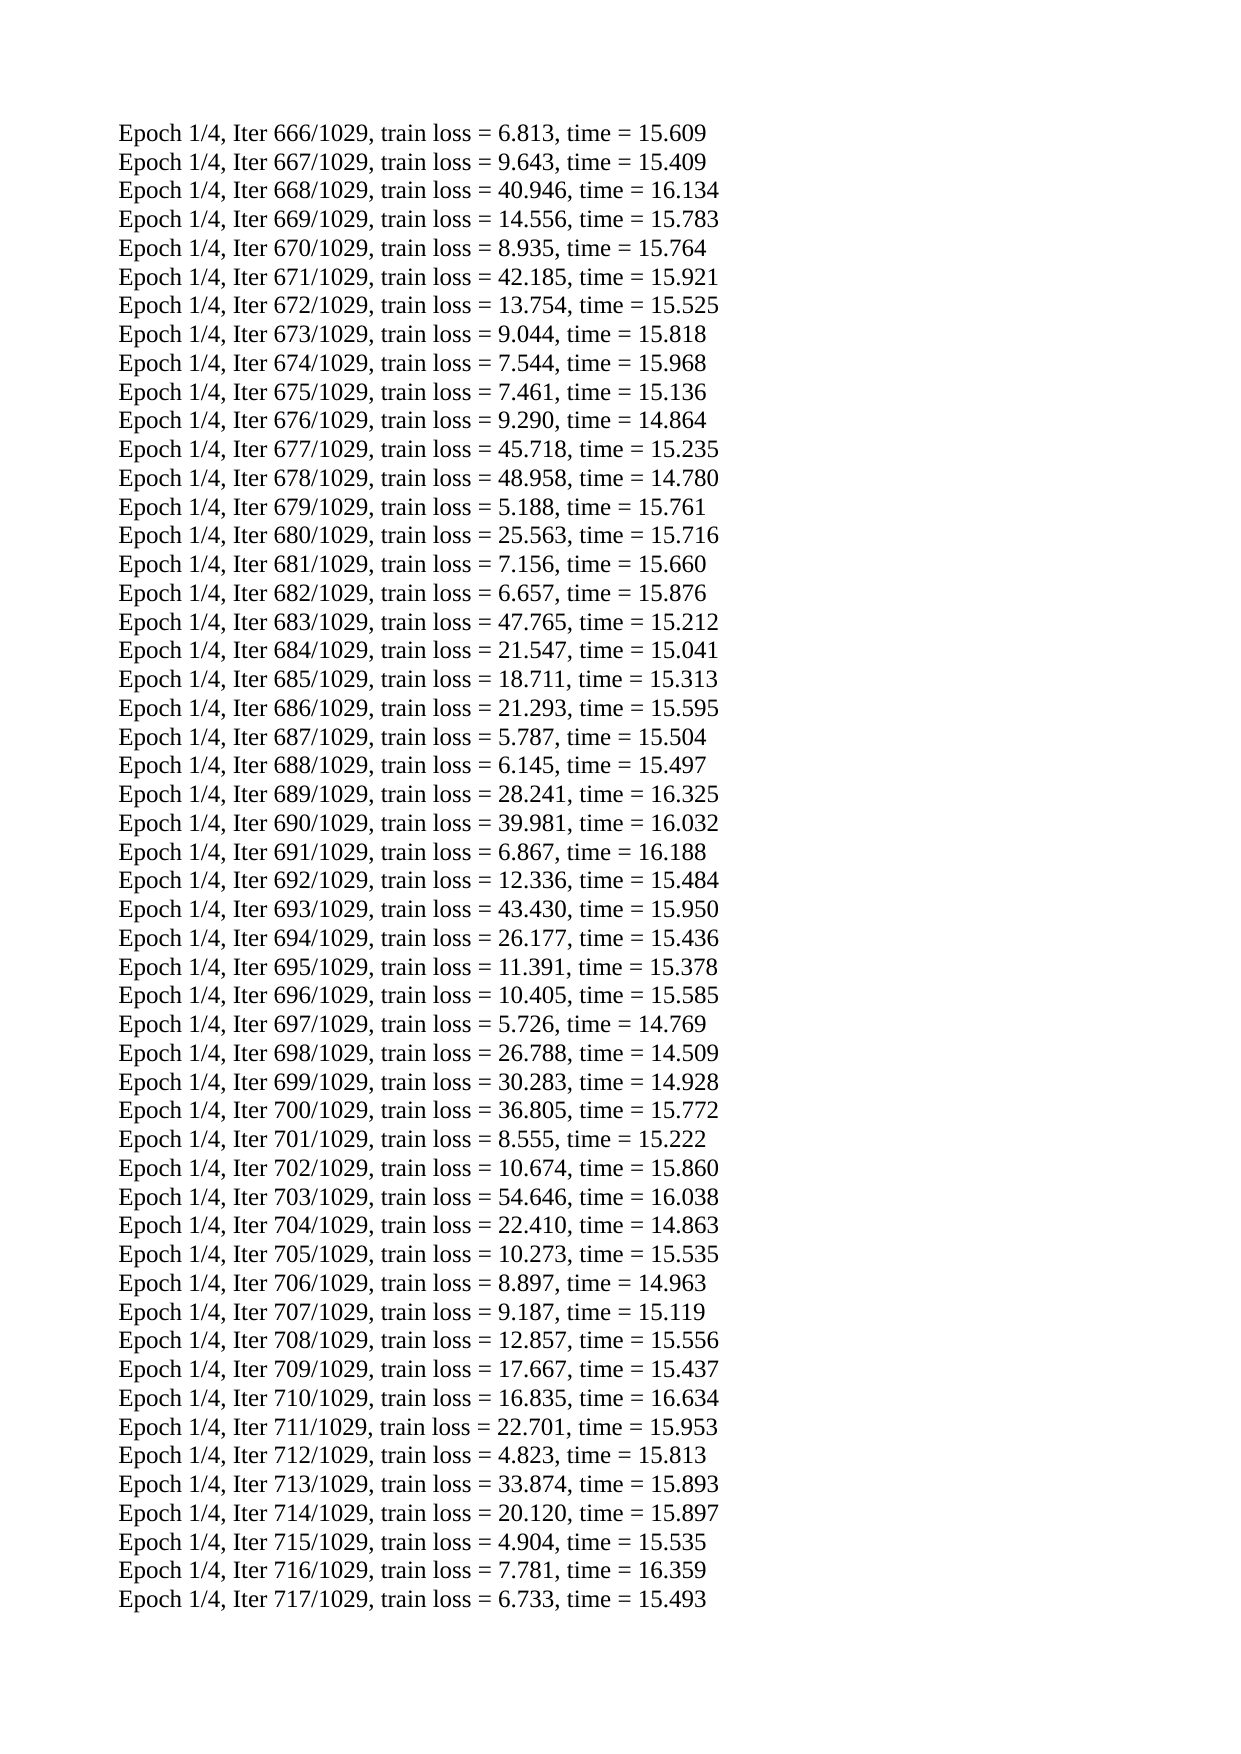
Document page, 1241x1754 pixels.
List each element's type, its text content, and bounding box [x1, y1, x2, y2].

text Epoch 1/4, Iter 703/1029, train loss = 54.646, time = 16.038 [118, 1182, 1122, 1211]
text Epoch 1/4, Iter 669/1029, train loss = 14.556, time = 15.783 [118, 204, 1122, 233]
text Epoch 1/4, Iter 695/1029, train loss = 11.391, time = 15.378 [118, 952, 1122, 981]
text Epoch 1/4, Iter 672/1029, train loss = 13.754, time = 15.525 [118, 291, 1122, 319]
text Epoch 1/4, Iter 690/1029, train loss = 39.981, time = 16.032 [118, 808, 1122, 837]
text Epoch 1/4, Iter 713/1029, train loss = 33.874, time = 15.893 [118, 1469, 1122, 1498]
text Epoch 1/4, Iter 688/1029, train loss = 6.145, time = 15.497 [118, 751, 1122, 779]
text Epoch 1/4, Iter 696/1029, train loss = 10.405, time = 15.585 [118, 981, 1122, 1009]
text Epoch 1/4, Iter 670/1029, train loss = 8.935, time = 15.764 [118, 233, 1122, 262]
text Epoch 1/4, Iter 668/1029, train loss = 40.946, time = 16.134 [118, 176, 1122, 204]
text Epoch 1/4, Iter 694/1029, train loss = 26.177, time = 15.436 [118, 923, 1122, 952]
text Epoch 1/4, Iter 699/1029, train loss = 30.283, time = 14.928 [118, 1067, 1122, 1096]
text Epoch 1/4, Iter 681/1029, train loss = 7.156, time = 15.660 [118, 549, 1122, 578]
text Epoch 1/4, Iter 676/1029, train loss = 9.290, time = 14.864 [118, 406, 1122, 434]
text Epoch 1/4, Iter 709/1029, train loss = 17.667, time = 15.437 [118, 1354, 1122, 1383]
text Epoch 1/4, Iter 707/1029, train loss = 9.187, time = 15.119 [118, 1297, 1122, 1326]
text Epoch 1/4, Iter 684/1029, train loss = 21.547, time = 15.041 [118, 636, 1122, 664]
text Epoch 1/4, Iter 689/1029, train loss = 28.241, time = 16.325 [118, 779, 1122, 808]
text Epoch 1/4, Iter 686/1029, train loss = 21.293, time = 15.595 [118, 693, 1122, 722]
text Epoch 1/4, Iter 716/1029, train loss = 7.781, time = 16.359 [118, 1556, 1122, 1584]
text Epoch 1/4, Iter 671/1029, train loss = 42.185, time = 15.921 [118, 262, 1122, 291]
text Epoch 1/4, Iter 711/1029, train loss = 22.701, time = 15.953 [118, 1412, 1122, 1441]
text Epoch 1/4, Iter 715/1029, train loss = 4.904, time = 15.535 [118, 1527, 1122, 1556]
text Epoch 1/4, Iter 675/1029, train loss = 7.461, time = 15.136 [118, 377, 1122, 406]
text Epoch 1/4, Iter 691/1029, train loss = 6.867, time = 16.188 [118, 837, 1122, 866]
text Epoch 1/4, Iter 679/1029, train loss = 5.188, time = 15.761 [118, 492, 1122, 521]
text Epoch 1/4, Iter 704/1029, train loss = 22.410, time = 14.863 [118, 1211, 1122, 1239]
text Epoch 1/4, Iter 693/1029, train loss = 43.430, time = 15.950 [118, 894, 1122, 923]
text Epoch 1/4, Iter 697/1029, train loss = 5.726, time = 14.769 [118, 1009, 1122, 1038]
text Epoch 1/4, Iter 673/1029, train loss = 9.044, time = 15.818 [118, 319, 1122, 348]
text Epoch 1/4, Iter 705/1029, train loss = 10.273, time = 15.535 [118, 1239, 1122, 1268]
text Epoch 1/4, Iter 700/1029, train loss = 36.805, time = 15.772 [118, 1096, 1122, 1124]
text Epoch 1/4, Iter 667/1029, train loss = 9.643, time = 15.409 [118, 147, 1122, 176]
text Epoch 1/4, Iter 677/1029, train loss = 45.718, time = 15.235 [118, 434, 1122, 463]
text Epoch 1/4, Iter 717/1029, train loss = 6.733, time = 15.493 [118, 1584, 1122, 1613]
text Epoch 1/4, Iter 714/1029, train loss = 20.120, time = 15.897 [118, 1498, 1122, 1527]
text Epoch 1/4, Iter 706/1029, train loss = 8.897, time = 14.963 [118, 1268, 1122, 1297]
text Epoch 1/4, Iter 710/1029, train loss = 16.835, time = 16.634 [118, 1383, 1122, 1412]
text Epoch 1/4, Iter 674/1029, train loss = 7.544, time = 15.968 [118, 348, 1122, 377]
text Epoch 1/4, Iter 708/1029, train loss = 12.857, time = 15.556 [118, 1326, 1122, 1354]
text Epoch 1/4, Iter 698/1029, train loss = 26.788, time = 14.509 [118, 1038, 1122, 1067]
text Epoch 1/4, Iter 680/1029, train loss = 25.563, time = 15.716 [118, 521, 1122, 549]
text Epoch 1/4, Iter 683/1029, train loss = 47.765, time = 15.212 [118, 607, 1122, 636]
text Epoch 1/4, Iter 685/1029, train loss = 18.711, time = 15.313 [118, 664, 1122, 693]
text Epoch 1/4, Iter 702/1029, train loss = 10.674, time = 15.860 [118, 1153, 1122, 1182]
text Epoch 1/4, Iter 666/1029, train loss = 6.813, time = 15.609 [118, 118, 1122, 147]
text Epoch 1/4, Iter 687/1029, train loss = 5.787, time = 15.504 [118, 722, 1122, 751]
text Epoch 1/4, Iter 678/1029, train loss = 48.958, time = 14.780 [118, 463, 1122, 492]
text Epoch 1/4, Iter 701/1029, train loss = 8.555, time = 15.222 [118, 1124, 1122, 1153]
text Epoch 1/4, Iter 712/1029, train loss = 4.823, time = 15.813 [118, 1441, 1122, 1469]
text Epoch 1/4, Iter 692/1029, train loss = 12.336, time = 15.484 [118, 866, 1122, 894]
text Epoch 1/4, Iter 682/1029, train loss = 6.657, time = 15.876 [118, 578, 1122, 607]
